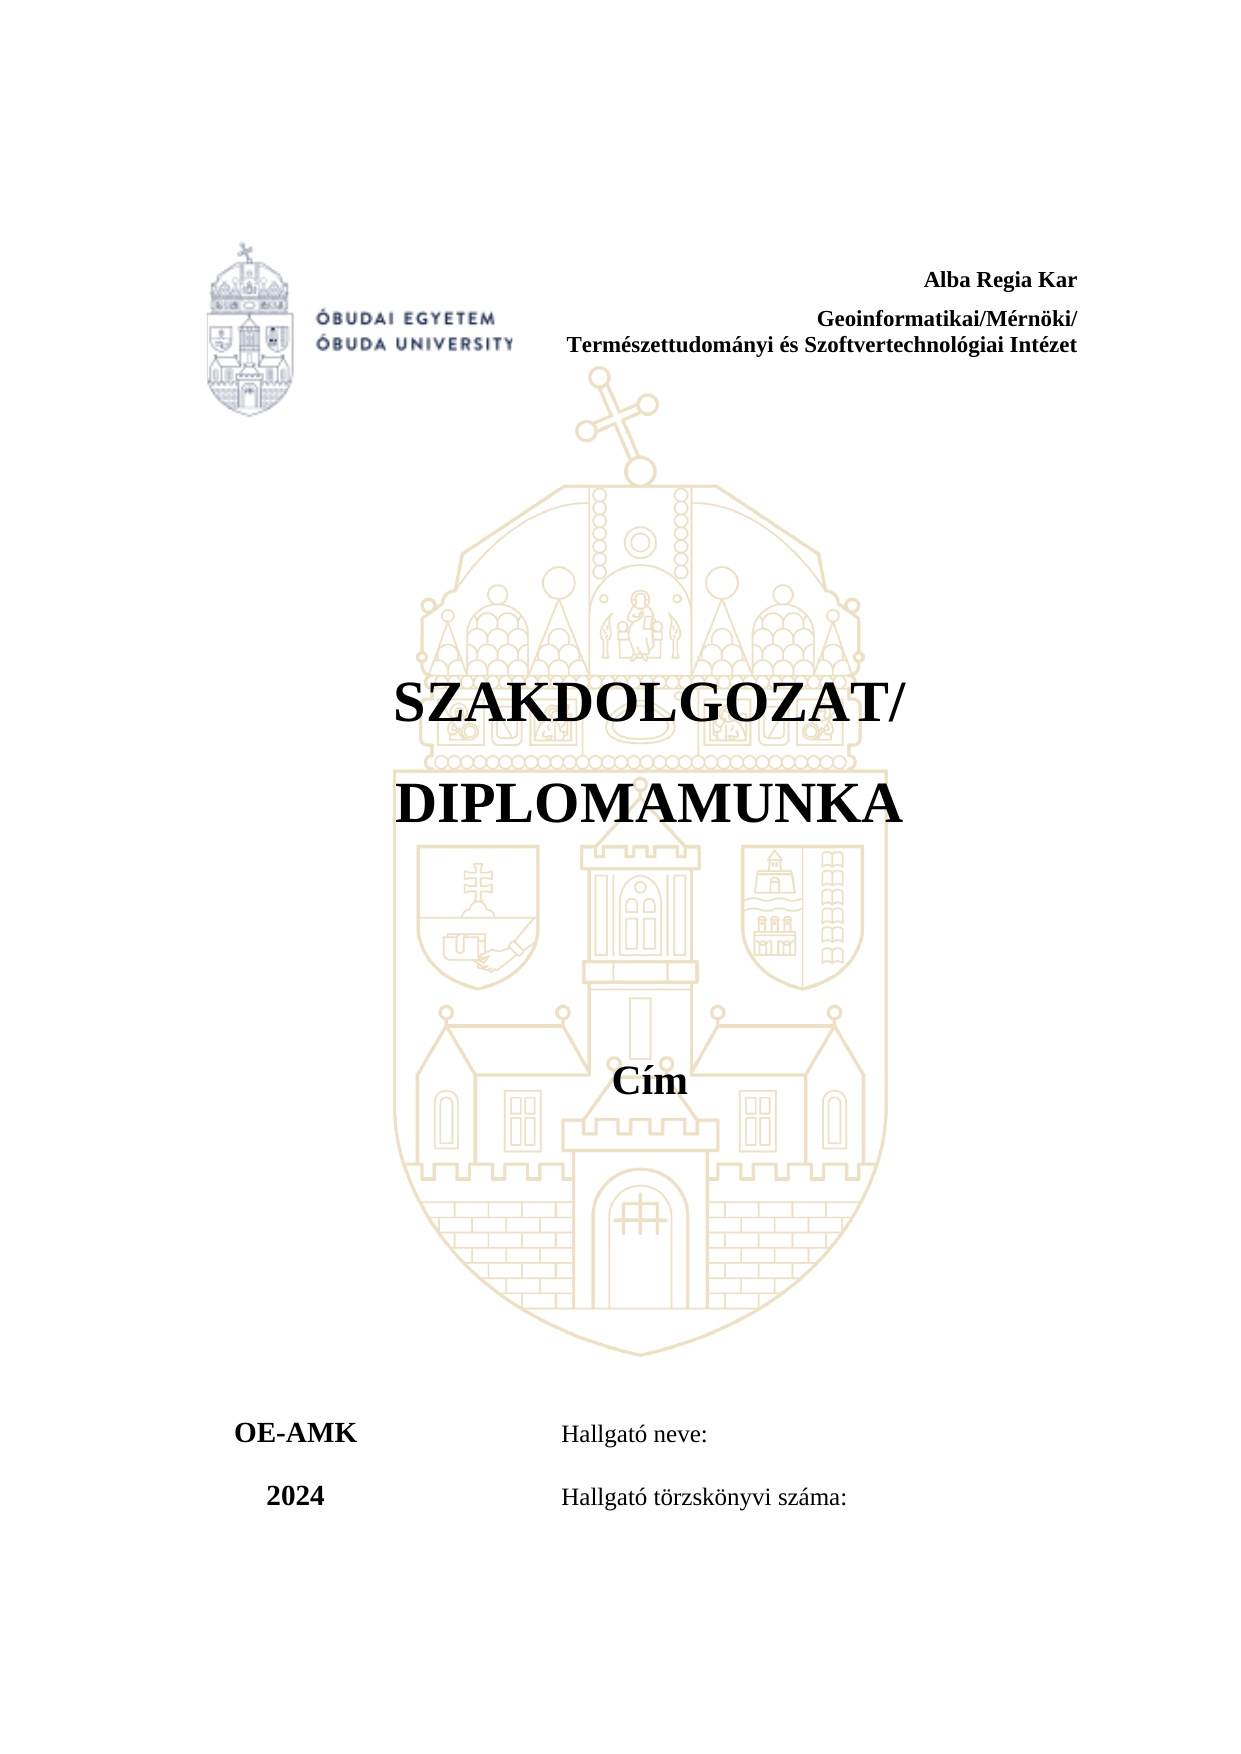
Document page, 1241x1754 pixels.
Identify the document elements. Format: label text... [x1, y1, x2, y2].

text 2024 Hallgató törzskönyvi száma: [207, 1478, 1092, 1511]
text SZAKDOLGOZAT/ DIPLOMAMUNKA [207, 667, 1092, 834]
picture [128, 108, 1152, 1556]
text Alba Regia Kar [339, 266, 1077, 293]
text Geoinformatikai/Mérnöki/ Természettudományi és Szoftvertechnológiai Intézet [339, 305, 1077, 358]
text OE-AMK Hallgató neve: [207, 1415, 1092, 1448]
text Cím [207, 1056, 1092, 1103]
